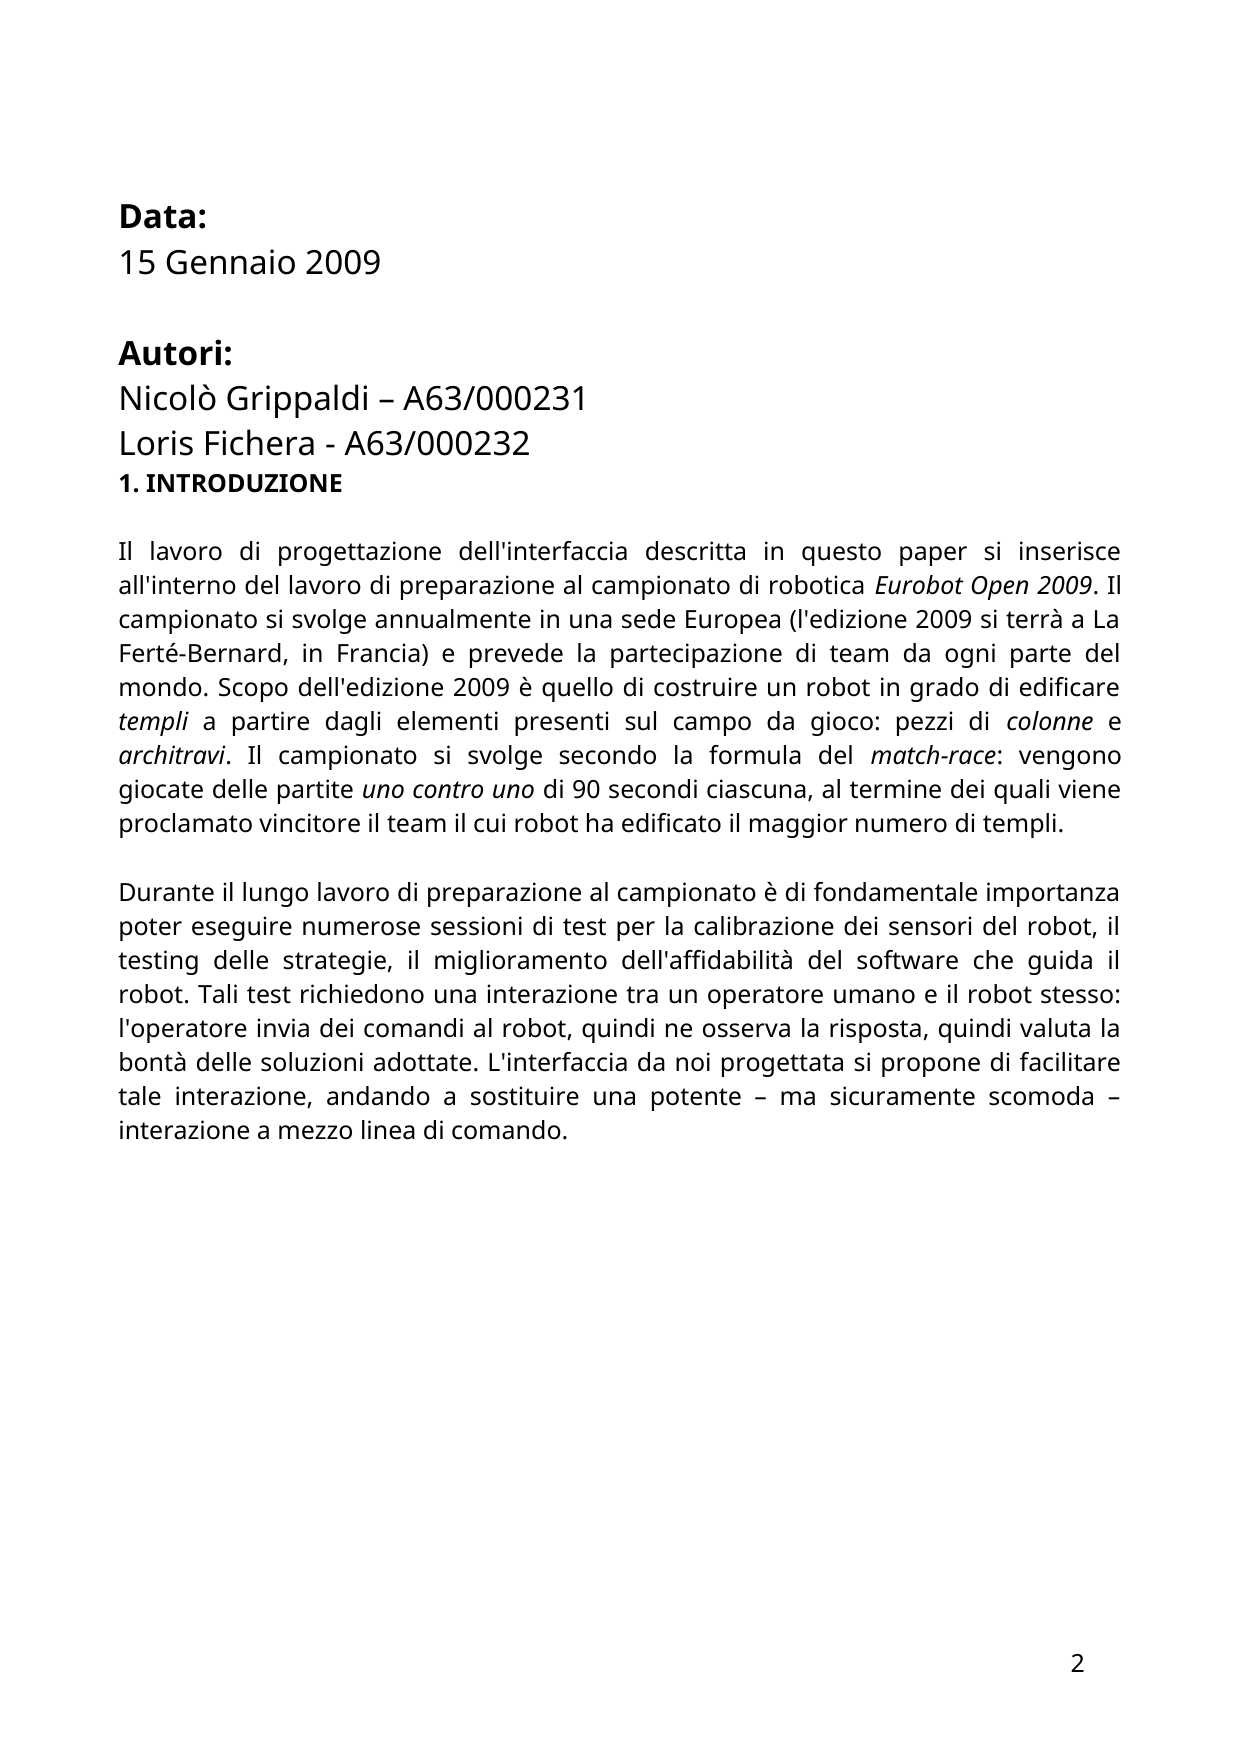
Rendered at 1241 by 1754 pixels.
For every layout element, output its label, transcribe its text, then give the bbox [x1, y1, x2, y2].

text Data: [118, 193, 1122, 238]
text 1. INTRODUZIONE [118, 466, 1122, 499]
text Nicolò Grippaldi – A63/000231 [118, 375, 1122, 420]
text Il lavoro di progettazione dell'interfaccia descritta in questo paper si inserisce all'interno del lavoro di preparazione al campionato di robotica Eurobot Open 2009. Il campionato si svolge annualmente in una sede Europea (l'edizione 2009 si terrà a La Ferté-Bernard, in Francia) e prevede la partecipazione di team da ogni parte del mondo. Scopo dell'edizione 2009 è quello di costruire un robot in grado di edificare templi a partire dagli elementi presenti sul campo da gioco: pezzi di colonne e architravi. Il campionato si svolge secondo la formula del match-race: vengono giocate delle partite uno contro uno di 90 secondi ciascuna, al termine dei quali viene proclamato vincitore il team il cui robot ha edificato il maggior numero di templi. [118, 534, 1122, 840]
text Loris Fichera - A63/000232 [118, 420, 1122, 466]
text Autori: [118, 329, 1122, 375]
text 15 Gennaio 2009 [118, 238, 1122, 284]
text Durante il lungo lavoro di preparazione al campionato è di fondamentale importanza poter eseguire numerose sessioni di test per la calibrazione dei sensori del robot, il testing delle strategie, il miglioramento dell'affidabilità del software che guida il robot. Tali test richiedono una interazione tra un operatore umano e il robot stesso: l'operatore invia dei comandi al robot, quindi ne osserva la risposta, quindi valuta la bontà delle soluzioni adottate. L'interfaccia da noi progettata si propone di facilitare tale interazione, andando a sostituire una potente – ma sicuramente scomoda – interazione a mezzo linea di comando. [118, 874, 1122, 1147]
